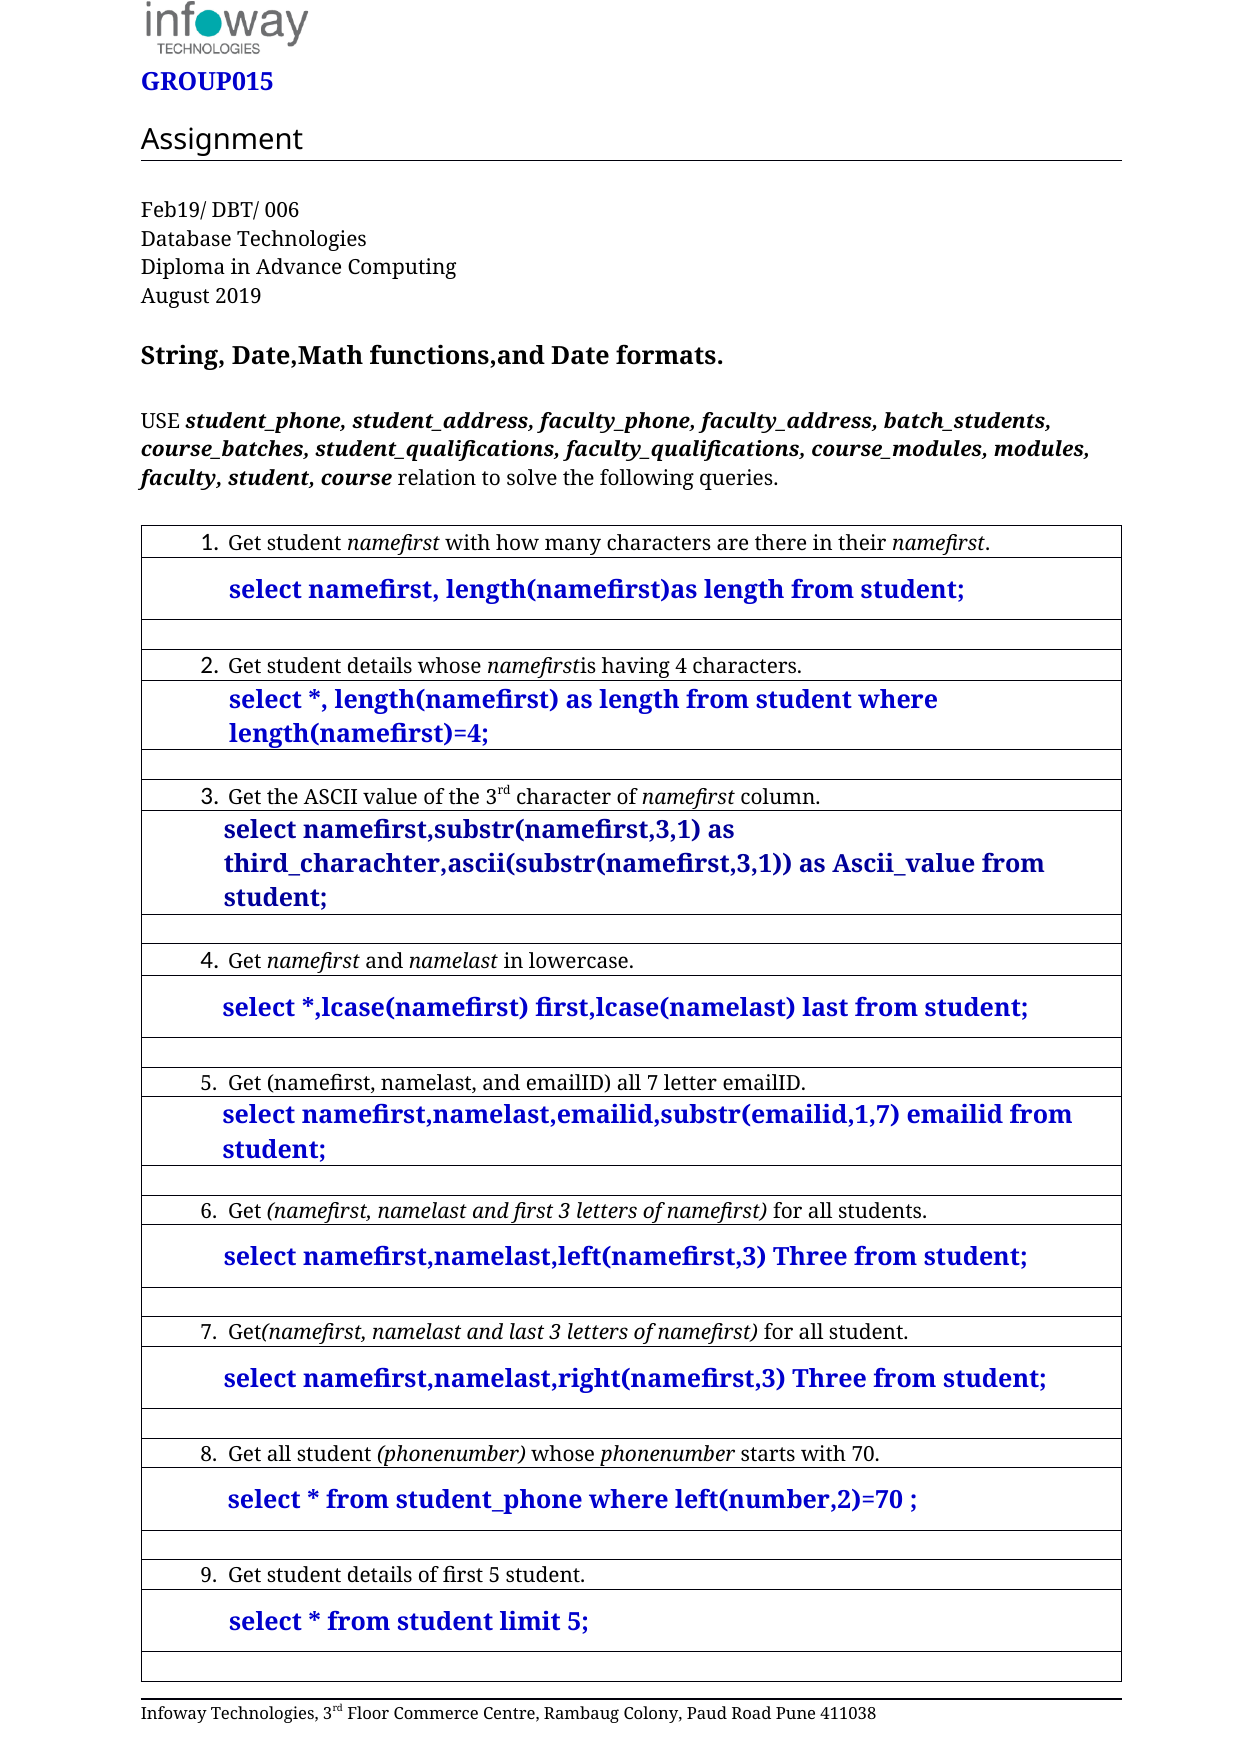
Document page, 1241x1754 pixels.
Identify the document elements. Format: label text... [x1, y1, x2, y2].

table_cell select namefirst,namelast,emailid,substr(emailid,1,7) emailid from student; [142, 1097, 1121, 1165]
table_cell Get namefirst and namelast in lowercase. [142, 944, 1121, 975]
table_cell select * from student_phone where left(number,2)=70 ; [142, 1468, 1121, 1530]
picture [140, 0, 311, 57]
table_cell select *, length(namefirst) as length from student where length(namefirst)=4; [142, 681, 1121, 749]
text August 2019 [141, 281, 1122, 309]
table_cell Get (namefirst, namelast and first 3 letters of namefirst) for all students. [142, 1196, 1121, 1224]
table_cell select namefirst,namelast,left(namefirst,3) Three from student; [142, 1225, 1121, 1287]
text Assignment [141, 118, 1122, 160]
table_cell select namefirst,substr(namefirst,3,1) as third_charachter,ascii(substr(namefirst,3,1)) as Ascii_value from student; [142, 811, 1121, 914]
table_cell [142, 1531, 1121, 1559]
text Diploma in Advance Computing [141, 252, 1122, 281]
table_cell [142, 915, 1121, 943]
table_cell [142, 1166, 1121, 1195]
table_cell Get (namefirst, namelast, and emailID) all 7 letter emailID. [142, 1068, 1121, 1096]
table_cell select namefirst, length(namefirst)as length from student; [142, 558, 1121, 619]
text Database Technologies [141, 224, 1122, 252]
table_cell [142, 1288, 1121, 1316]
table_cell Get the ASCII value of the 3rd character of namefirst column. [142, 780, 1121, 810]
text Feb19/ DBT/ 006 [141, 195, 1122, 224]
table_cell select namefirst,namelast,right(namefirst,3) Three from student; [142, 1347, 1121, 1408]
table_cell [142, 750, 1121, 779]
table_cell Get student details whose namefirstis having 4 characters. [142, 650, 1121, 680]
text USE student_phone, student_address, faculty_phone, faculty_address, batch_students, course_batches, student_qualifications, faculty_qualifications, course_modules, modules, faculty, student, course relation to solve the following queries. [141, 406, 1122, 491]
table_cell select * from student limit 5; [142, 1590, 1121, 1651]
table_cell [142, 620, 1121, 649]
table_cell Get(namefirst, namelast and last 3 letters of namefirst) for all student. [142, 1317, 1121, 1346]
table_cell [142, 1409, 1121, 1438]
table_cell Get student details of first 5 student. [142, 1560, 1121, 1589]
table_cell Get all student (phonenumber) whose phonenumber starts with 70. [142, 1439, 1121, 1467]
text String, Date,Math functions,and Date formats. [141, 338, 1122, 372]
table_cell [142, 1652, 1121, 1681]
table_cell select *,lcase(namefirst) first,lcase(namelast) last from student; [142, 976, 1121, 1037]
table_cell [142, 1038, 1121, 1067]
table_header Get student namefirst with how many characters are there in their namefirst. [142, 526, 1121, 557]
